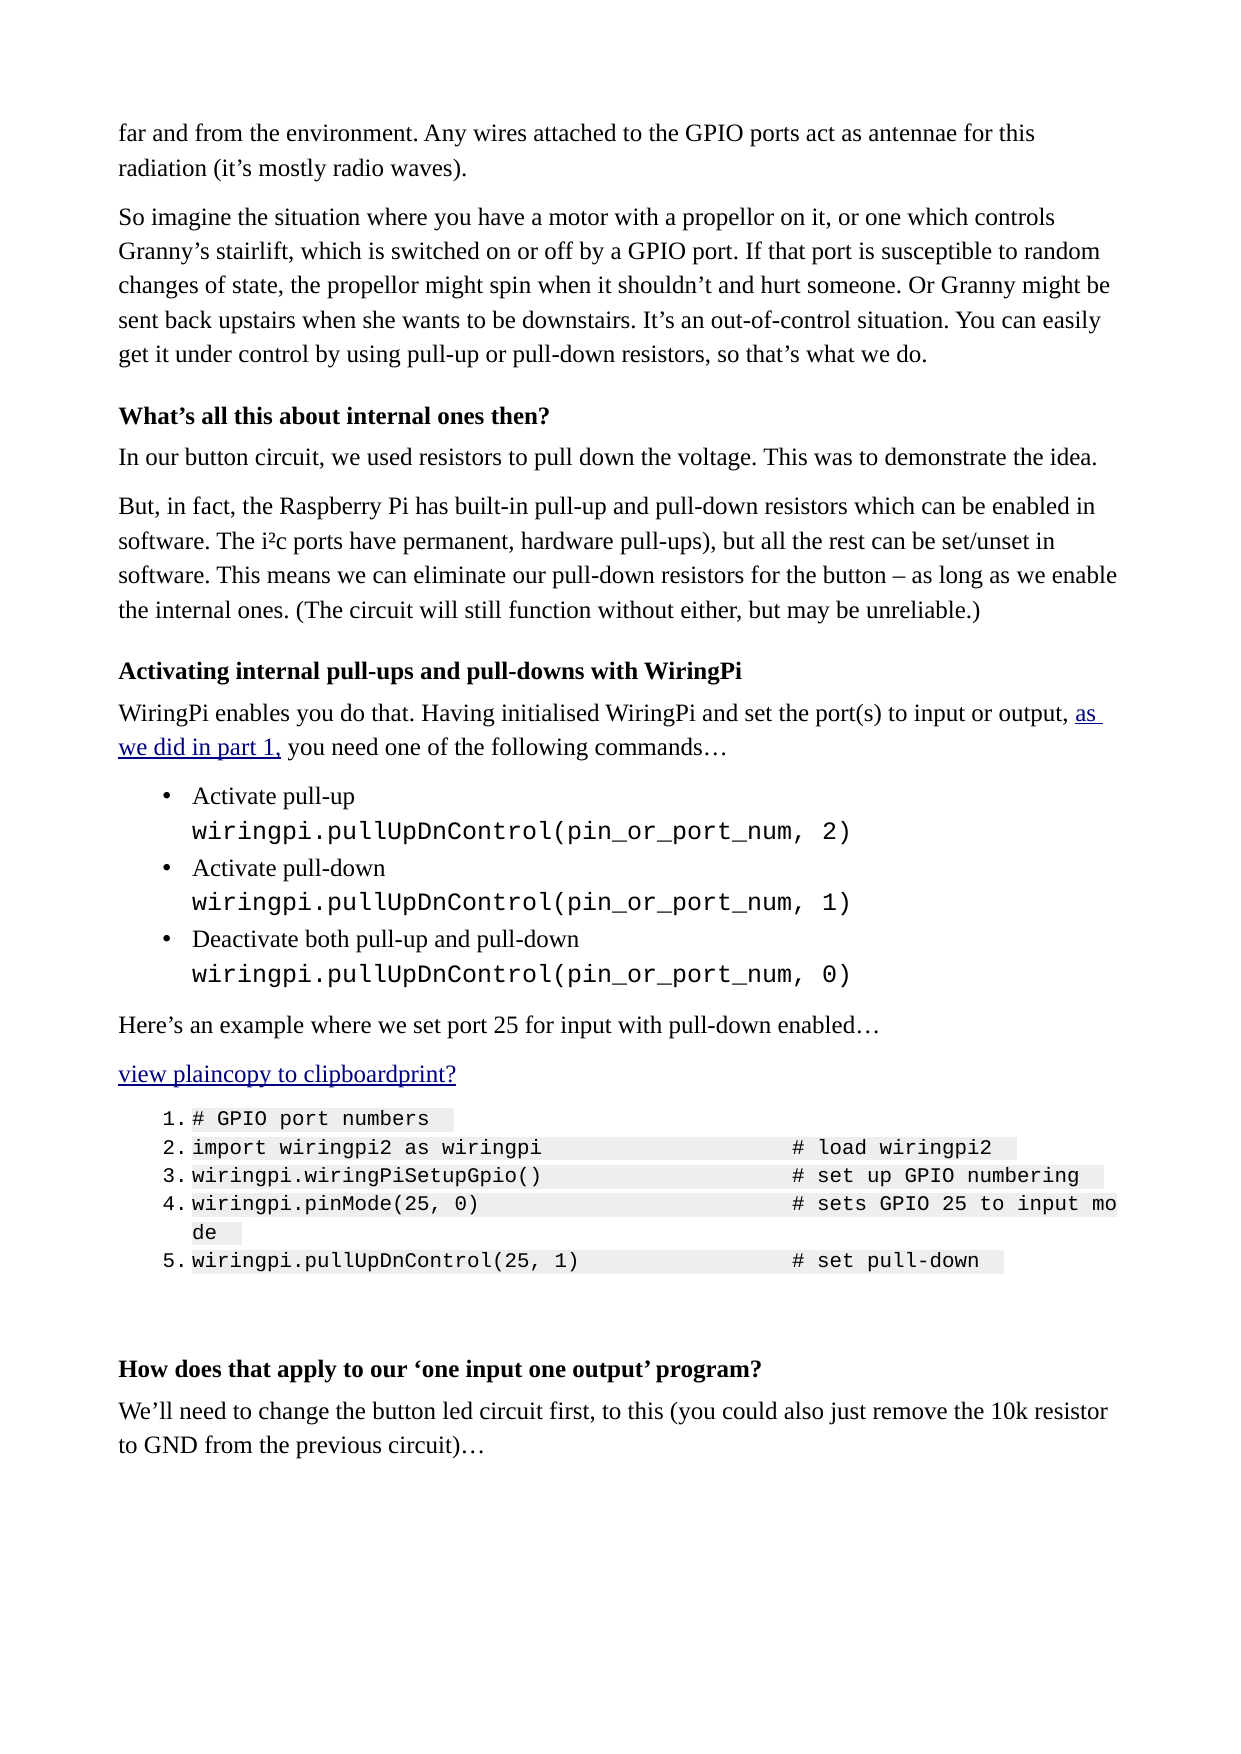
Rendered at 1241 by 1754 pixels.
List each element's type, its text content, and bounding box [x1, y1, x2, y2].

list wiringpi.pullUpDnControl(25, 1) # set pull-down [162, 1250, 1122, 1274]
text far and from the environment. Any wires attached to the GPIO ports act as antennae for this radiation (it’s mostly radio waves). [118, 118, 1122, 181]
list Activate pull-down wiringpi.pullUpDnControl(pin_or_port_num, 1) [162, 853, 1122, 918]
text WiringPi enables you do that. Having initialised WiringPi and set the port(s) to input or output, as we did in part 1, you need one of the following commands… [118, 698, 1122, 761]
list Activate pull-up wiringpi.pullUpDnControl(pin_or_port_num, 2) [162, 781, 1122, 847]
list # GPIO port numbers [162, 1108, 1122, 1132]
subtitle What’s all this about internal ones then? [118, 401, 1122, 430]
text Here’s an example where we set port 25 for input with pull-down enabled… [118, 1010, 1122, 1039]
text So imagine the situation where you have a motor with a propellor on it, or one which controls Granny’s stairlift, which is switched on or off by a GPIO port. If that port is susceptible to random changes of state, the propellor might spin when it shouldn’t and hurt someone. Or Granny might be sent back upstairs when she wants to be downstairs. It’s an out-of-control situation. You can easily get it under control by using pull-up or pull-down resistors, so that’s what we do. [118, 202, 1122, 368]
text But, in fact, the Raspberry Pi has built-in pull-up and pull-down resistors which can be enabled in software. The i²c ports have permanent, hardware pull-ups), but all the rest can be set/unset in software. This means we can eliminate our pull-down resistors for the button – as long as we enable the internal ones. (The circuit will still function without either, but may be unreliable.) [118, 491, 1122, 624]
subtitle How does that apply to our ‘one input one output’ program? [118, 1354, 1122, 1383]
list Deactivate both pull-up and pull-down wiringpi.pullUpDnControl(pin_or_port_num, 0) [162, 924, 1122, 989]
text In our button circuit, we used resistors to pull down the voltage. This was to demonstrate the idea. [118, 442, 1122, 471]
text We’ll need to change the button led circuit first, to this (you could also just remove the 10k resistor to GND from the previous circuit)… [118, 1396, 1122, 1459]
subtitle Activating internal pull-ups and pull-downs with WiringPi [118, 656, 1122, 685]
text view plaincopy to clipboardprint? [118, 1059, 1122, 1088]
list wiringpi.wiringPiSetupGpio() # set up GPIO numbering [162, 1165, 1122, 1189]
list import wiringpi2 as wiringpi # load wiringpi2 [162, 1137, 1122, 1160]
list wiringpi.pinMode(25, 0) # sets GPIO 25 to input mode [162, 1193, 1122, 1245]
